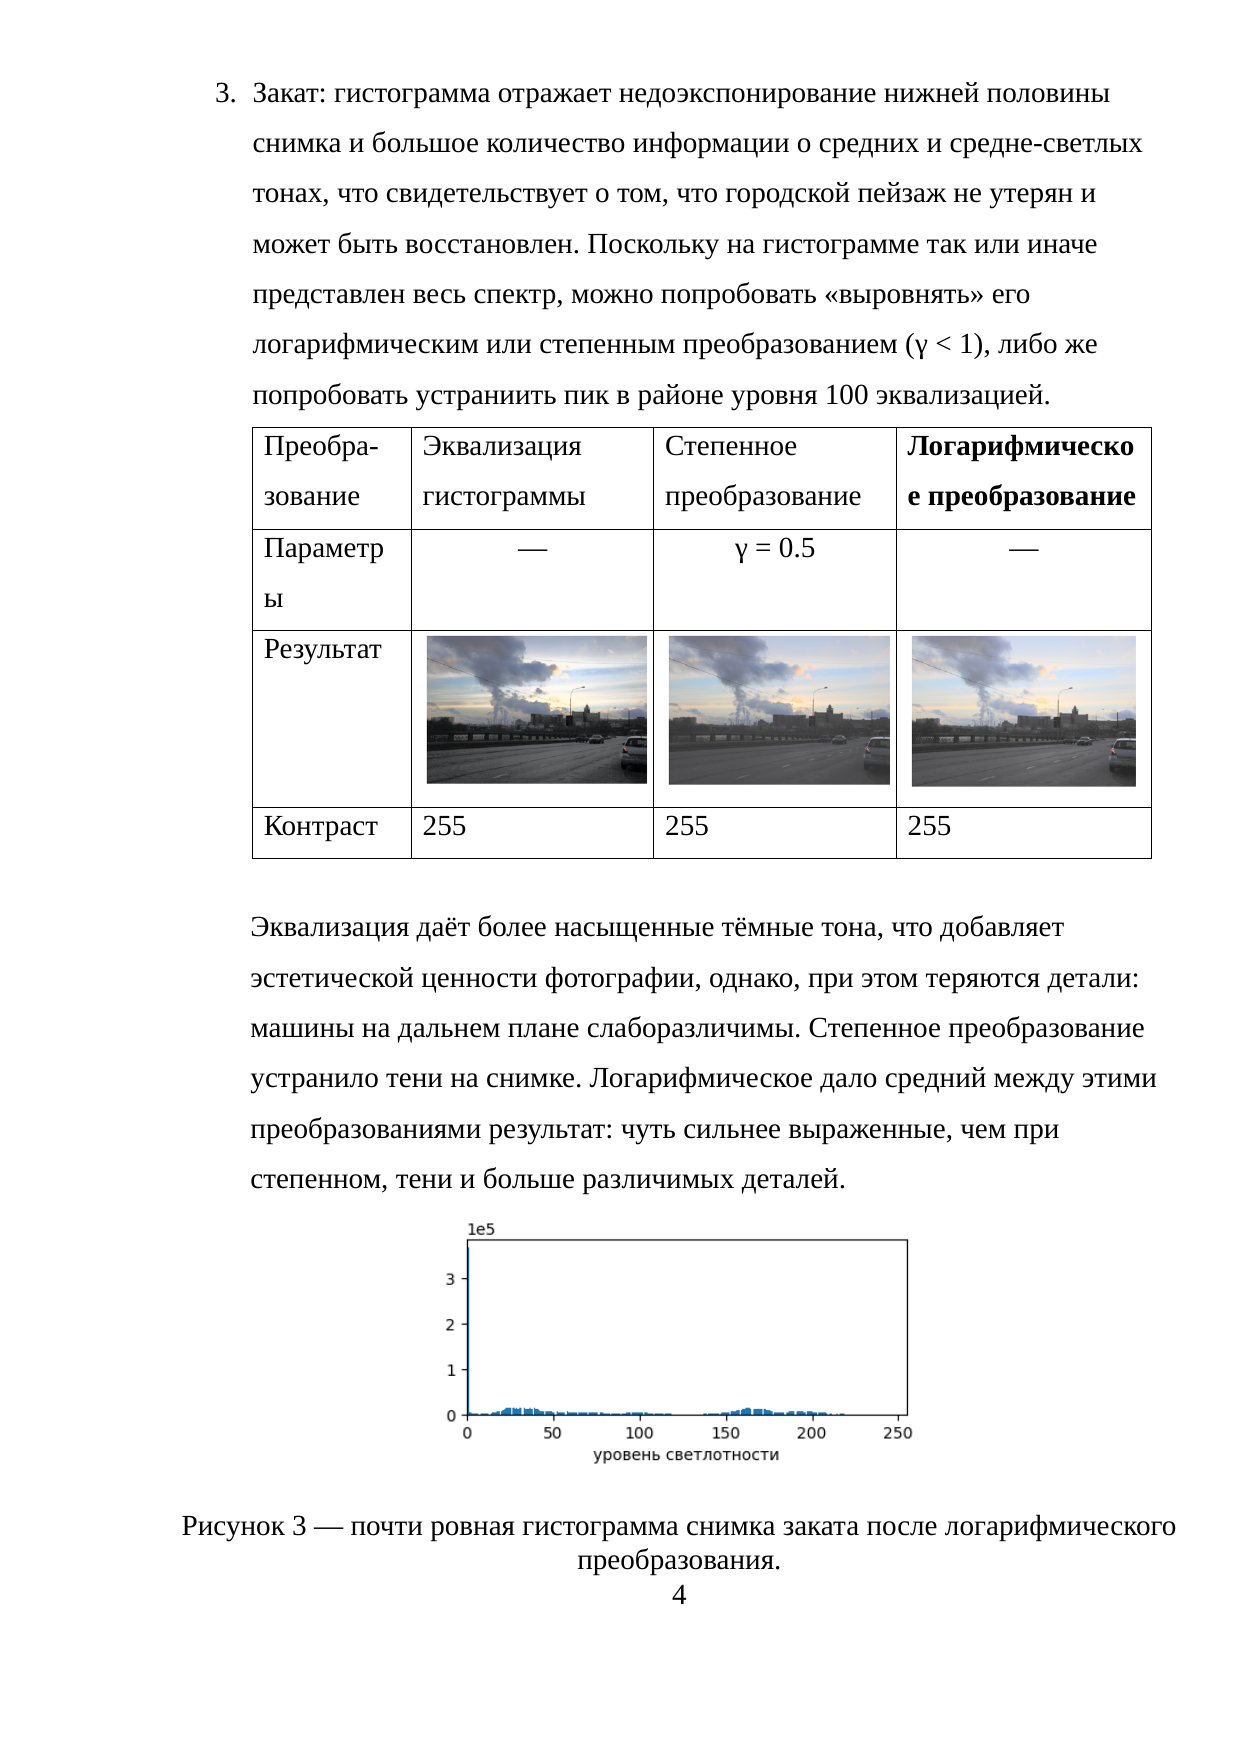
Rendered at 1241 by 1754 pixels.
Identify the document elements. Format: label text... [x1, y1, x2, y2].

table_cell — [412, 530, 653, 630]
text Рисунок 3 — почти ровная гистограмма снимка заката после логарифмического преобразования. [177, 1508, 1181, 1576]
table_cell 255 [897, 808, 1151, 858]
table_cell 255 [412, 808, 653, 858]
table_header Преобра-зование [253, 428, 411, 529]
text Эквализация даёт более насыщенные тёмные тона, что добавляет эстетической ценности фотографии, однако, при этом теряются детали: машины на дальнем плане слаборазличимы. Степенное преобразование устранило тени на снимке. Логарифмическое дало средний между этими преобразованиями результат: чуть сильнее выраженные, чем при степенном, тени и больше различимых деталей. [250, 909, 1181, 1194]
table_cell [654, 631, 896, 807]
table_cell [897, 631, 1151, 807]
table_header Эквализация гистограммы [412, 428, 653, 529]
table_cell Параметры [253, 530, 411, 630]
table_cell Результат [253, 631, 411, 807]
list Закат: гистограмма отражает недоэкспонирование нижней половины снимка и большое количество информации о средних и средне-светлых тонах, что свидетельствует о том, что городской пейзаж не утерян и может быть восстановлен. Поскольку на гистограмме так или иначе представлен весь спектр, можно попробовать «выровнять» его логарифмическим или степенным преобразованием (γ < 1), либо же попробовать устраниить пик в районе уровня 100 эквализацией. [215, 75, 1181, 410]
table_cell 255 [654, 808, 896, 858]
table_header Степенное преобразование [654, 428, 896, 529]
table_cell [412, 631, 653, 807]
table_cell γ = 0.5 [654, 530, 896, 630]
table_cell Контраст [253, 808, 411, 858]
table_cell ­— [897, 530, 1151, 630]
table_header Логарифмическое преобразование [897, 428, 1151, 529]
